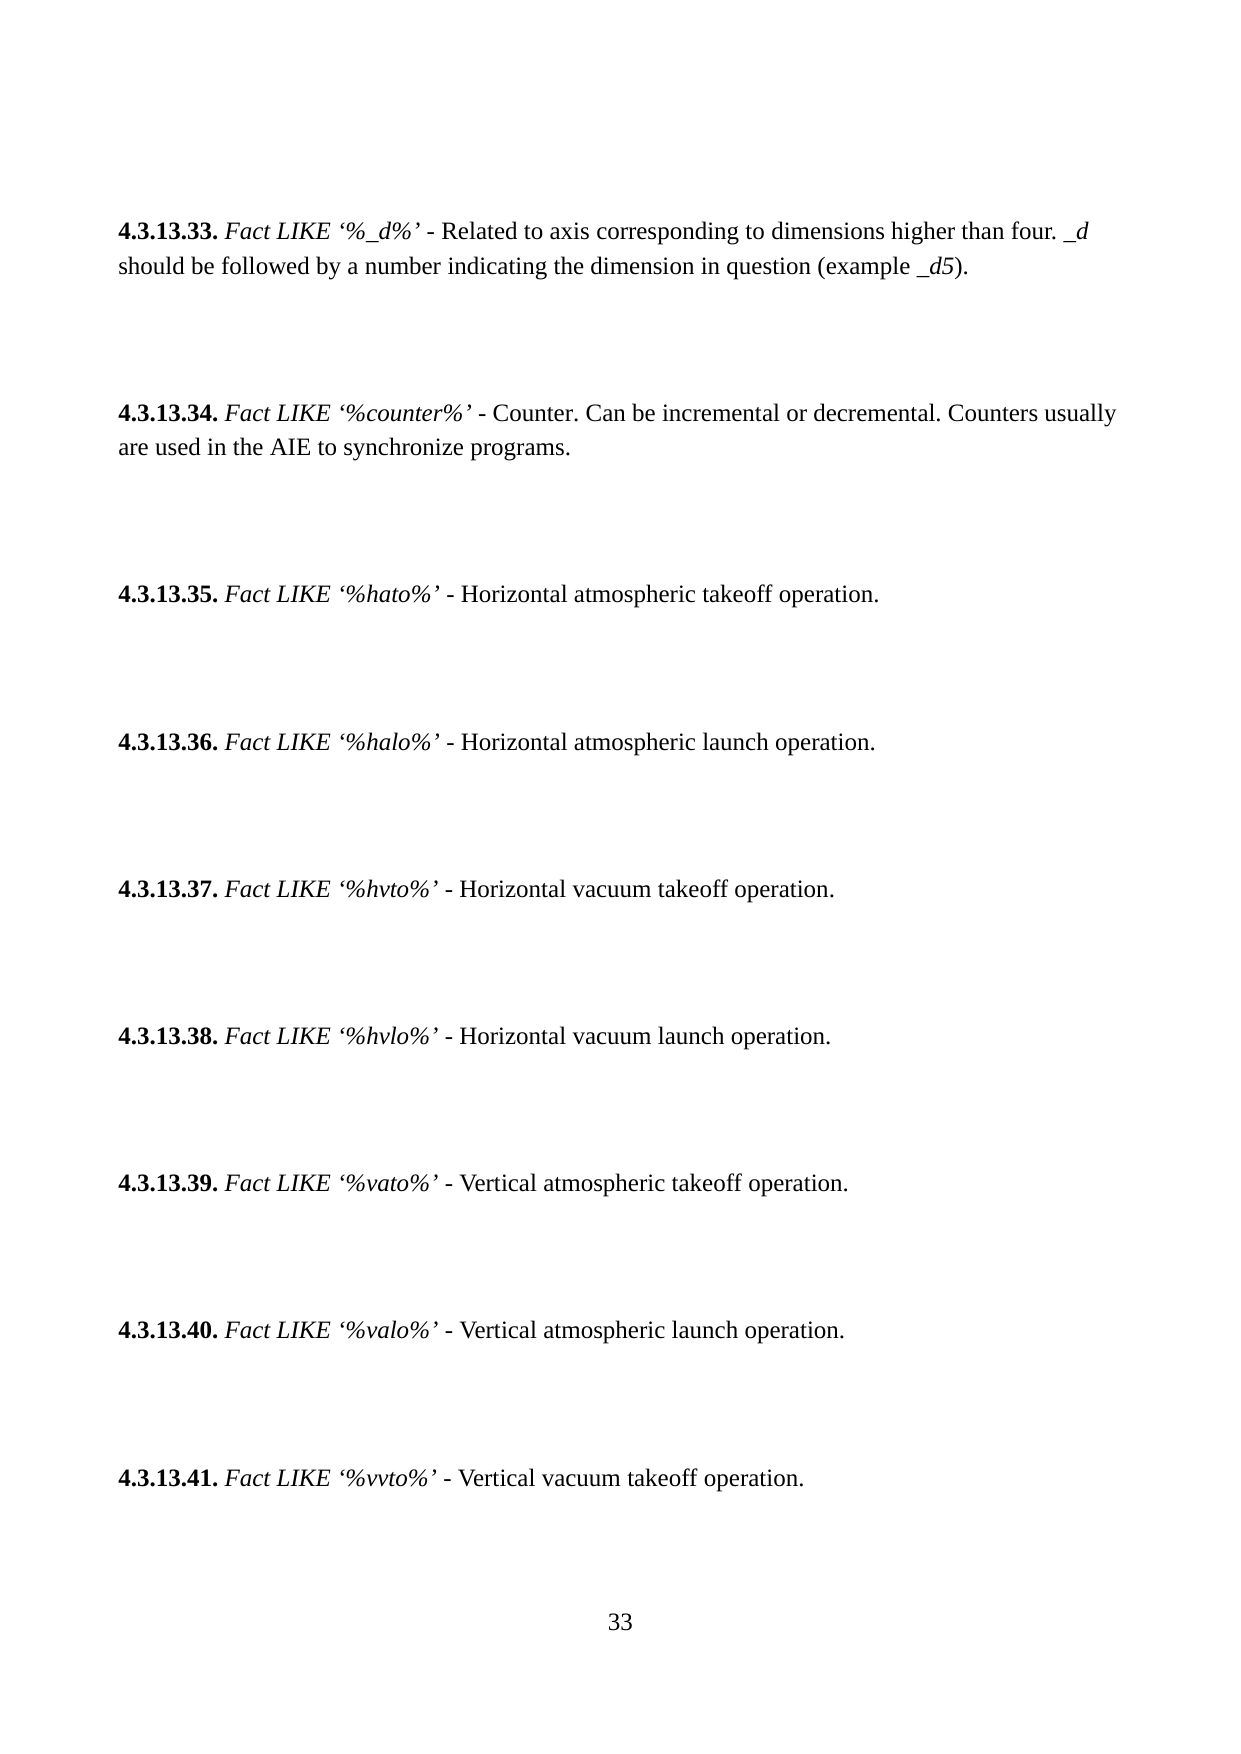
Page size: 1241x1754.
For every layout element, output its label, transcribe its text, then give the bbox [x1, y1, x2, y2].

text 4.3.13.39. Fact LIKE ‘%vato%’ - Vertical atmospheric takeoff operation. [118, 1168, 1122, 1197]
text 4.3.13.40. Fact LIKE ‘%valo%’ - Vertical atmospheric launch operation. [118, 1316, 1122, 1344]
text 4.3.13.37. Fact LIKE ‘%hvto%’ - Horizontal vacuum takeoff operation. [118, 874, 1122, 903]
text 4.3.13.36. Fact LIKE ‘%halo%’ - Horizontal atmospheric launch operation. [118, 727, 1122, 756]
text 4.3.13.41. Fact LIKE ‘%vvto%’ - Vertical vacuum takeoff operation. [118, 1463, 1122, 1491]
text 4.3.13.34. Fact LIKE ‘%counter%’ - Counter. Can be incremental or decremental. Counters usually are used in the AIE to synchronize programs. [118, 398, 1122, 461]
text 4.3.13.38. Fact LIKE ‘%hvlo%’ - Horizontal vacuum launch operation. [118, 1021, 1122, 1050]
text 4.3.13.33. Fact LIKE ‘%_d%’ - Related to axis corresponding to dimensions higher than four. _d should be followed by a number indicating the dimension in question (example _d5). [118, 216, 1122, 279]
text 4.3.13.35. Fact LIKE ‘%hato%’ - Horizontal atmospheric takeoff operation. [118, 579, 1122, 608]
